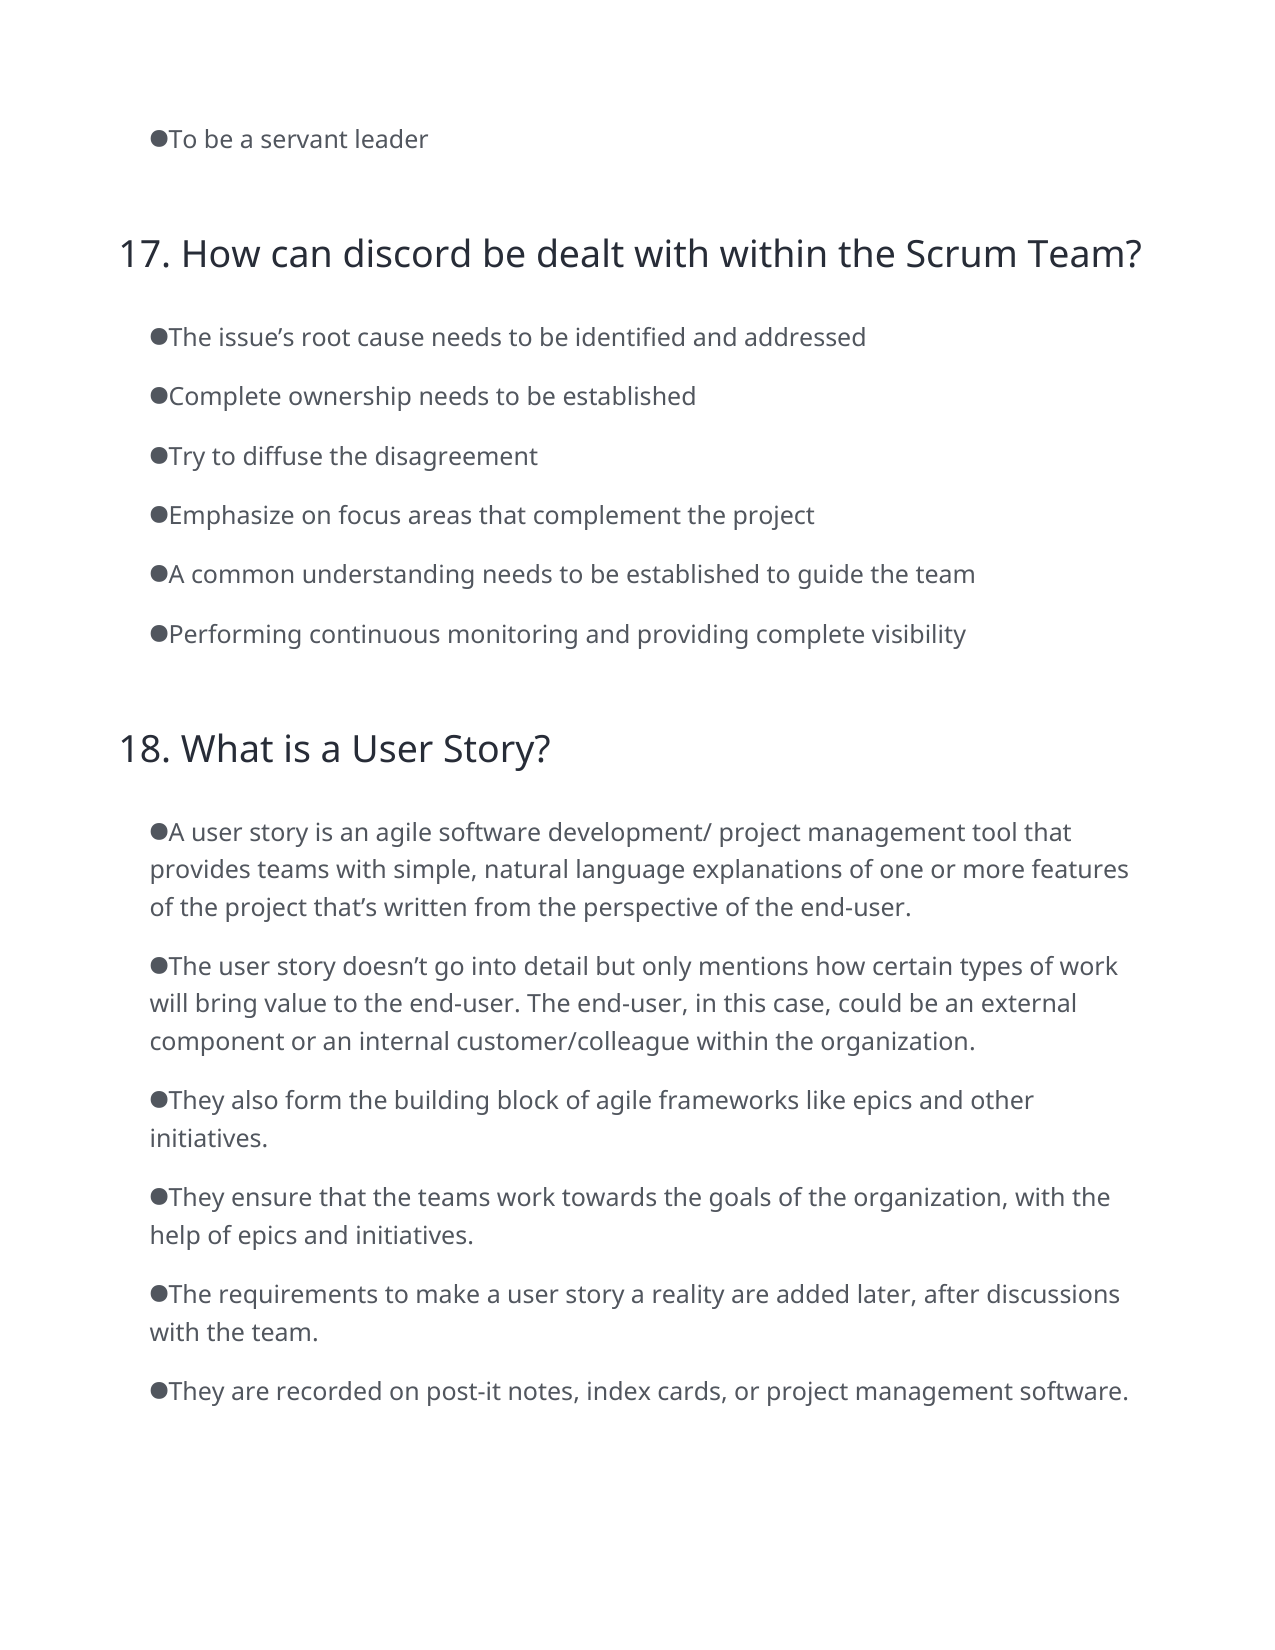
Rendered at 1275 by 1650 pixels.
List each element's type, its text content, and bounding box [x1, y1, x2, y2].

list Emphasize on focus areas that complement the project [118, 494, 1157, 532]
list They are recorded on post-it notes, index cards, or project management software. [118, 1370, 1157, 1408]
list They also form the building block of agile frameworks like epics and other initiatives. [118, 1079, 1157, 1154]
list A common understanding needs to be established to guide the team [118, 553, 1157, 591]
list The requirements to make a user story a reality are added later, after discussions with the team. [118, 1273, 1157, 1348]
list They ensure that the teams work towards the goals of the organization, with the help of epics and initiatives. [118, 1176, 1157, 1251]
list Complete ownership needs to be established [118, 375, 1157, 413]
list Performing continuous monitoring and providing complete visibility [118, 613, 1157, 650]
list To be a servant leader [118, 118, 1157, 156]
subtitle 18. What is a User Story? [118, 722, 1157, 773]
list A user story is an agile software development/ project management tool that provides teams with simple, natural language explanations of one or more features of the project that’s written from the perspective of the end-user. [118, 811, 1157, 923]
list The issue’s root cause needs to be identified and addressed [118, 316, 1157, 353]
subtitle 17. How can discord be dealt with within the Scrum Team? [118, 227, 1157, 278]
list Try to diffuse the disagreement [118, 435, 1157, 472]
list The user story doesn’t go into detail but only mentions how certain types of work will bring value to the end-user. The end-user, in this case, could be an external component or an internal customer/colleague within the organization. [118, 945, 1157, 1058]
